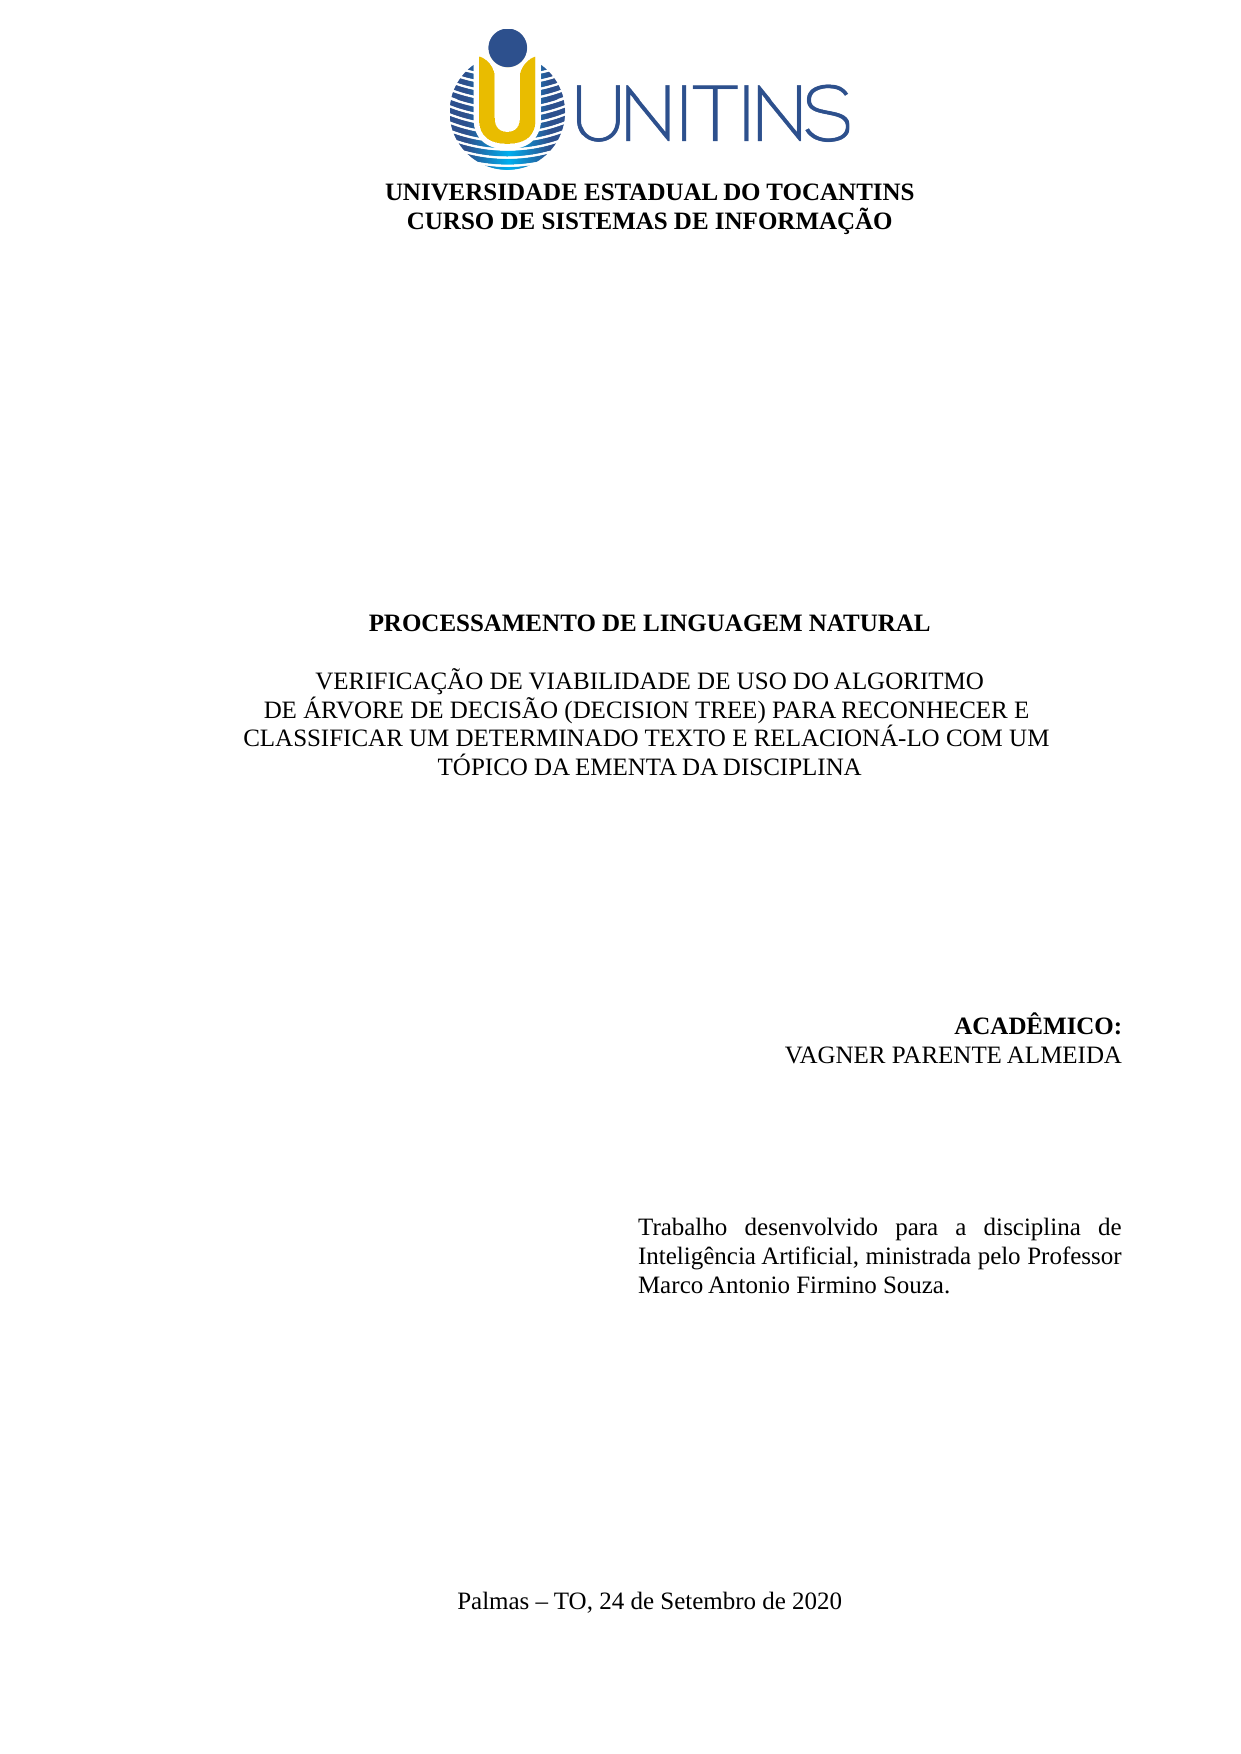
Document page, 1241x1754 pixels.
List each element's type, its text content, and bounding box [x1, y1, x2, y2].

text TÓPICO DA EMENTA DA DISCIPLINA [177, 752, 1122, 781]
text DE ÁRVORE DE DECISÃO (DECISION TREE) PARA RECONHECER E [177, 695, 1122, 723]
text ACADÊMICO: [177, 1011, 1122, 1040]
text UNIVERSIDADE ESTADUAL DO TOCANTINS [177, 177, 1122, 206]
text VERIFICAÇÃO DE VIABILIDADE DE USO DO ALGORITMO [177, 666, 1122, 695]
text CLASSIFICAR UM DETERMINADO TEXTO E RELACIONÁ-LO COM UM [177, 723, 1122, 752]
text VAGNER PARENTE ALMEIDA [177, 1040, 1122, 1068]
picture [450, 29, 850, 170]
text PROCESSAMENTO DE LINGUAGEM NATURAL [177, 608, 1122, 637]
text CURSO DE SISTEMAS DE INFORMAÇÃO [177, 206, 1122, 235]
text Palmas – TO, 24 de Setembro de 2020 [177, 1586, 1122, 1615]
text Trabalho desenvolvido para a disciplina de Inteligência Artificial, ministrada pelo Professor Marco Antonio Firmino Souza. [638, 1212, 1122, 1298]
